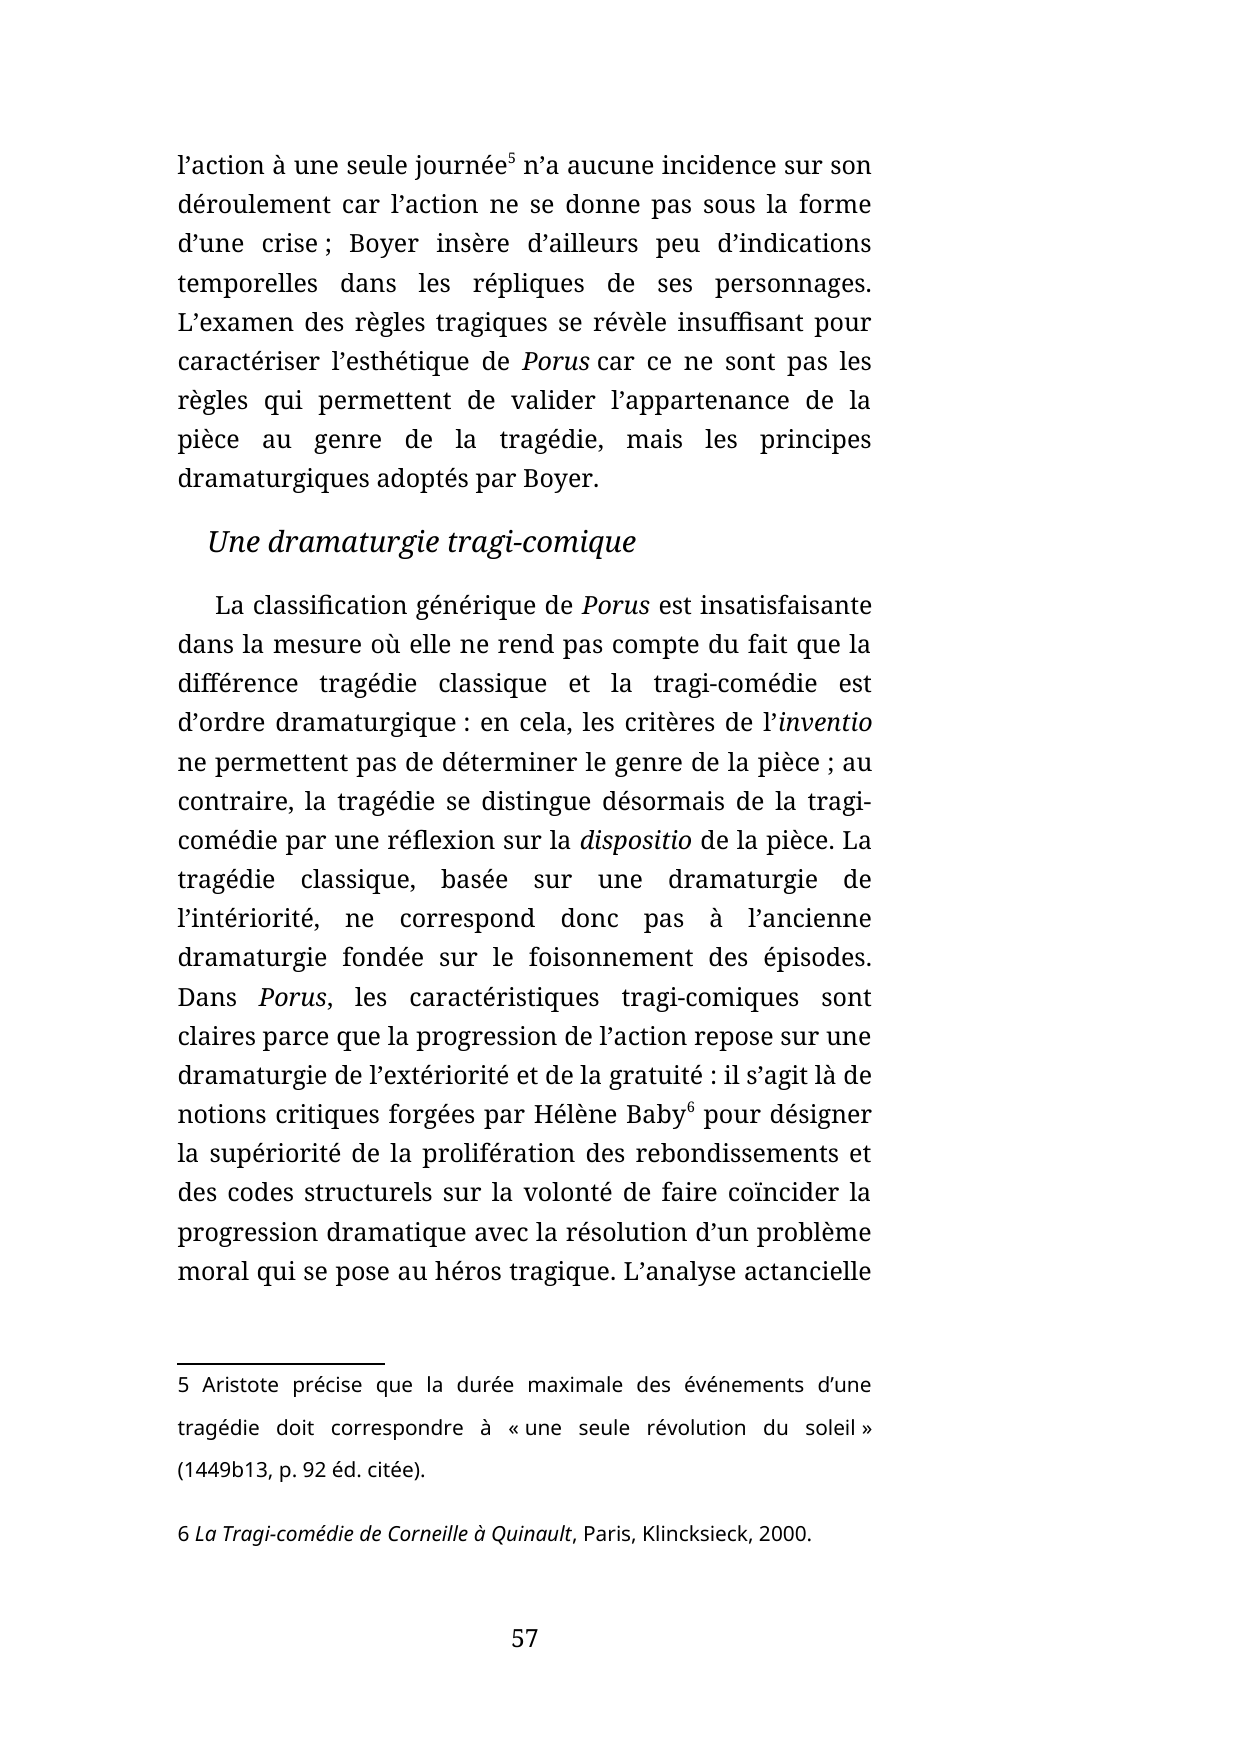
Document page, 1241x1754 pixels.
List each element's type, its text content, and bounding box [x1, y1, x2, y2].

text Aristote précise que la durée maximale des événements d’une tragédie doit correspondre à « une seule révolution du soleil » (1449b13, p. 92 éd. citée). [177, 1370, 872, 1484]
text La Tragi-comédie de Corneille à Quinault, Paris, Klincksieck, 2000. [177, 1519, 872, 1547]
text La classification générique de Porus est insatisfaisante dans la mesure où elle ne rend pas compte du fait que la différence tragédie classique et la tragi-comédie est d’ordre dramaturgique : en cela, les critères de l’inventio ne permettent pas de déterminer le genre de la pièce ; au contraire, la tragédie se distingue désormais de la tragi-comédie par une réflexion sur la dispositio de la pièce. La tragédie classique, basée sur une dramaturgie de l’intériorité, ne correspond donc pas à l’ancienne dramaturgie fondée sur le foisonnement des épisodes. Dans Porus, les caractéristiques tragi-comiques sont claires parce que la progression de l’action repose sur une dramaturgie de l’extériorité et de la gratuité : il s’agit là de notions critiques forgées par Hélène Baby pour désigner la supériorité de la prolifération des rebondissements et des codes structurels sur la volonté de faire coïncider la progression dramatique avec la résolution d’un problème moral qui se pose au héros tragique. L’analyse actancielle [177, 587, 872, 1287]
text l’action à une seule journée n’a aucune incidence sur son déroulement car l’action ne se donne pas sous la forme d’une crise ; Boyer insère d’ailleurs peu d’indications temporelles dans les répliques de ses personnages. L’examen des règles tragiques se révèle insuffisant pour caractériser l’esthétique de Porus car ce ne sont pas les règles qui permettent de valider l’appartenance de la pièce au genre de la tragédie, mais les principes dramaturgiques adoptés par Boyer. [177, 148, 872, 495]
subtitle Une dramaturgie tragi-comique [207, 521, 872, 561]
